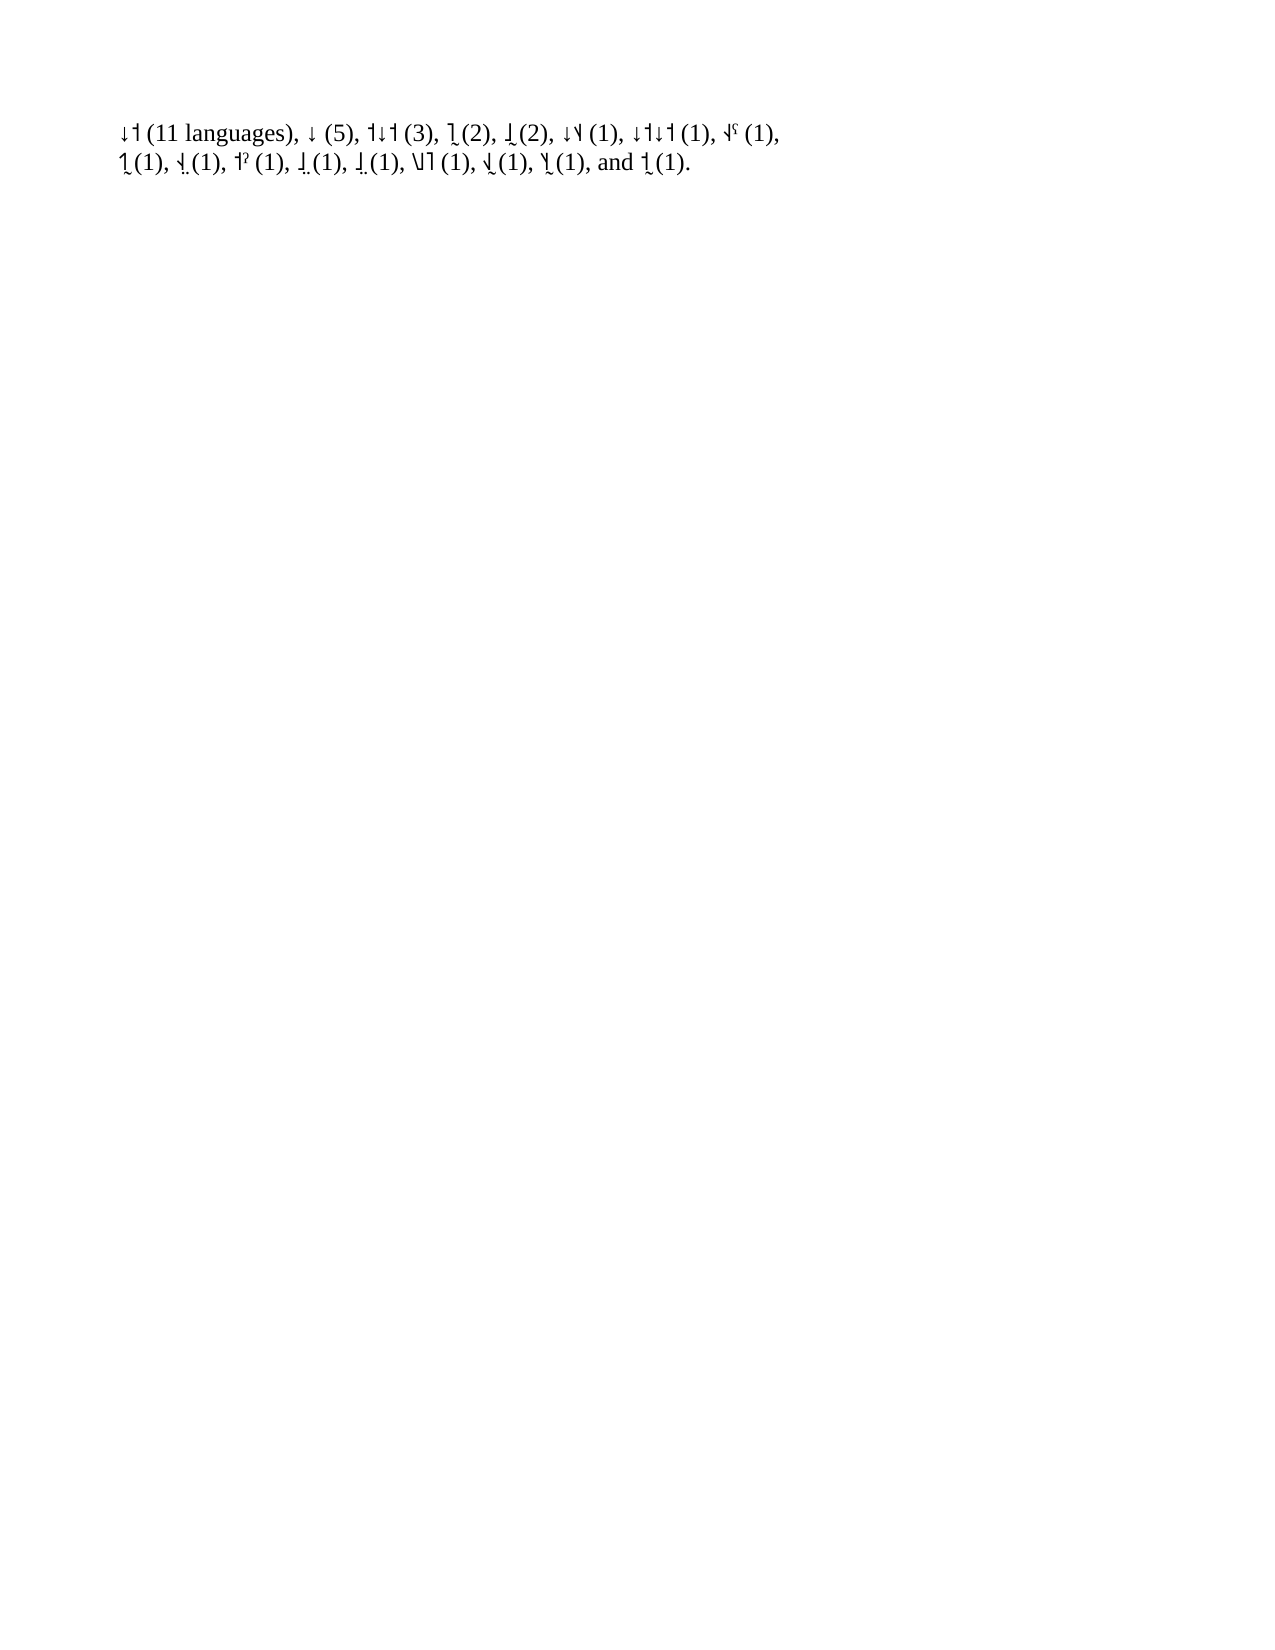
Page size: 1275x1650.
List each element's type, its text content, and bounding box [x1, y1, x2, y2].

text ↓˦ (11 languages), ↓ (5), ˦↓˦ (3), ˥̰ (2), ˩̰ (2), ↓˦˨ (1), ↓˦↓˦ (1), ˧˨ˤ (1), [118, 118, 1157, 147]
text ˦˥̰ (1), ˧˨̤ (1), ˦ˀ (1), ˩̤ (1), ˩̤ (1), ˥˩˩˥ (1), ˧˩̰ (1), ˥˧̰ (1), and ˦̰ (1). [118, 147, 1157, 176]
